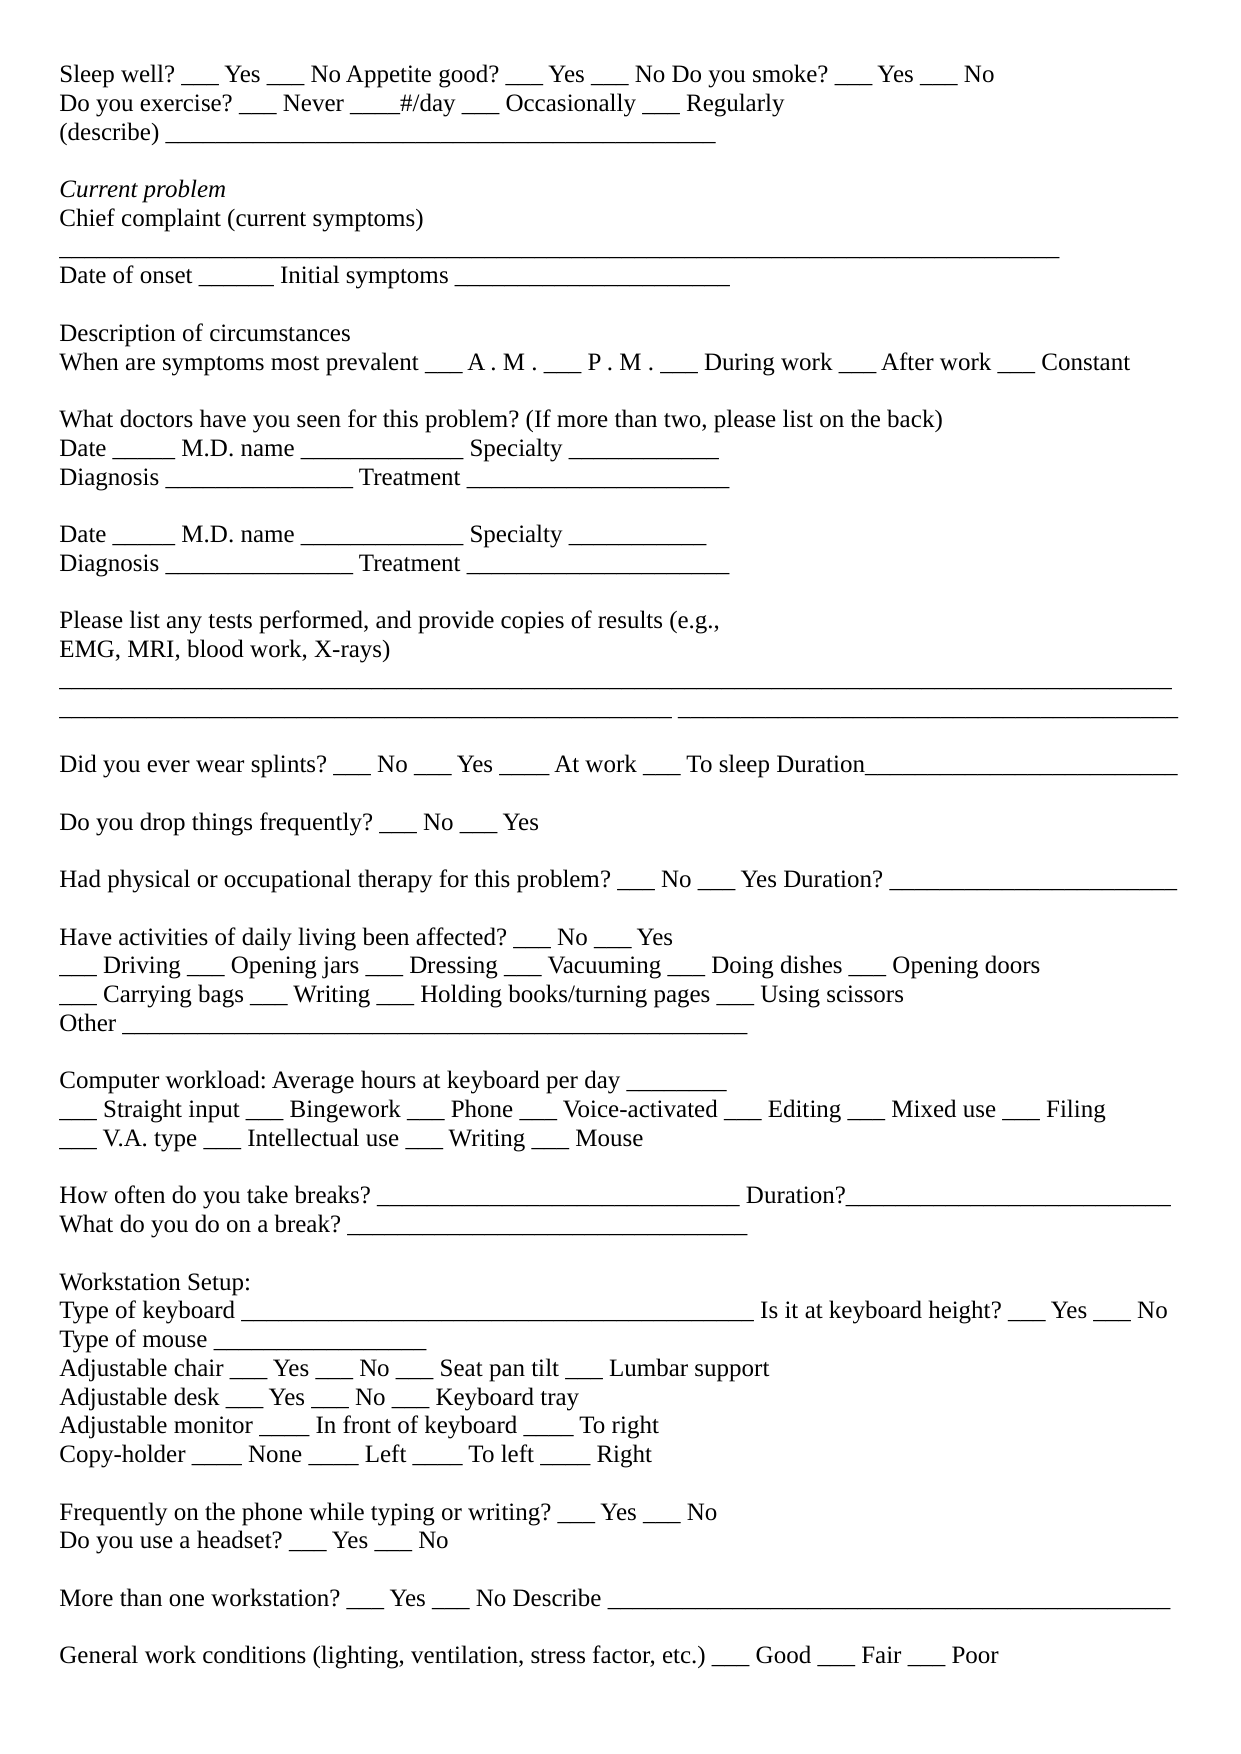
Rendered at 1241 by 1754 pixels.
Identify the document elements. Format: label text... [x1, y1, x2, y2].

text ___ Carrying bags ___ Writing ___ Holding books/turning pages ___ Using scissors [59, 979, 1181, 1008]
text Sleep well? ___ Yes ___ No Appetite good? ___ Yes ___ No Do you smoke? ___ Yes ___ No [59, 59, 1181, 88]
text How often do you take breaks? _____________________________ Duration?__________________________ [59, 1180, 1181, 1209]
text What doctors have you seen for this problem? (If more than two, please list on the back) [59, 404, 1181, 433]
text Do you drop things frequently? ___ No ___ Yes [59, 807, 1181, 835]
text Have activities of daily living been affected? ___ No ___ Yes [59, 922, 1181, 950]
text Did you ever wear splints? ___ No ___ Yes ____ At work ___ To sleep Duration_________________________ [59, 749, 1181, 778]
text EMG, MRI, blood work, X-rays) __________________________________________________________________________________________________________________________________________ ________________________________________ [59, 634, 1181, 720]
text General work conditions (lighting, ventilation, stress factor, etc.) ___ Good ___ Fair ___ Poor [59, 1640, 1181, 1669]
text Workstation Setup: [59, 1267, 1181, 1295]
text Do you use a headset? ___ Yes ___ No [59, 1525, 1181, 1554]
text Had physical or occupational therapy for this problem? ___ No ___ Yes Duration? _______________________ [59, 864, 1181, 893]
text Current problem [59, 174, 1181, 203]
text Date of onset ______ Initial symptoms ______________________ [59, 260, 1181, 289]
text Copy-holder ____ None ____ Left ____ To left ____ Right [59, 1439, 1181, 1468]
text Description of circumstances [59, 318, 1181, 347]
text What do you do on a break? ________________________________ [59, 1209, 1181, 1238]
text Frequently on the phone while typing or writing? ___ Yes ___ No [59, 1497, 1181, 1525]
text (describe) ____________________________________________ [59, 117, 1181, 145]
text Date _____ M.D. name _____________ Specialty ____________ [59, 433, 1181, 462]
text Adjustable monitor ____ In front of keyboard ____ To right [59, 1410, 1181, 1439]
text Type of keyboard _________________________________________ Is it at keyboard height? ___ Yes ___ No Type of mouse _________________ [59, 1295, 1181, 1353]
text Do you exercise? ___ Never ____#/day ___ Occasionally ___ Regularly [59, 88, 1181, 117]
text Chief complaint (current symptoms) ________________________________________________________________________________ [59, 203, 1181, 260]
text Date _____ M.D. name _____________ Specialty ___________ [59, 519, 1181, 548]
text Other __________________________________________________ [59, 1008, 1181, 1037]
text ___ Straight input ___ Bingework ___ Phone ___ Voice-activated ___ Editing ___ Mixed use ___ Filing [59, 1094, 1181, 1123]
text ___ Driving ___ Opening jars ___ Dressing ___ Vacuuming ___ Doing dishes ___ Opening doors [59, 950, 1181, 979]
text Adjustable chair ___ Yes ___ No ___ Seat pan tilt ___ Lumbar support [59, 1353, 1181, 1382]
text Adjustable desk ___ Yes ___ No ___ Keyboard tray [59, 1382, 1181, 1410]
text Diagnosis _______________ Treatment _____________________ [59, 548, 1181, 577]
text Computer workload: Average hours at keyboard per day ________ [59, 1065, 1181, 1094]
text More than one workstation? ___ Yes ___ No Describe _____________________________________________ [59, 1583, 1181, 1612]
text When are symptoms most prevalent ___ A . M . ___ P . M . ___ During work ___ After work ___ Constant [59, 347, 1181, 375]
text Please list any tests performed, and provide copies of results (e.g., [59, 605, 1181, 634]
text ___ V.A. type ___ Intellectual use ___ Writing ___ Mouse [59, 1123, 1181, 1152]
text Diagnosis _______________ Treatment _____________________ [59, 462, 1181, 490]
